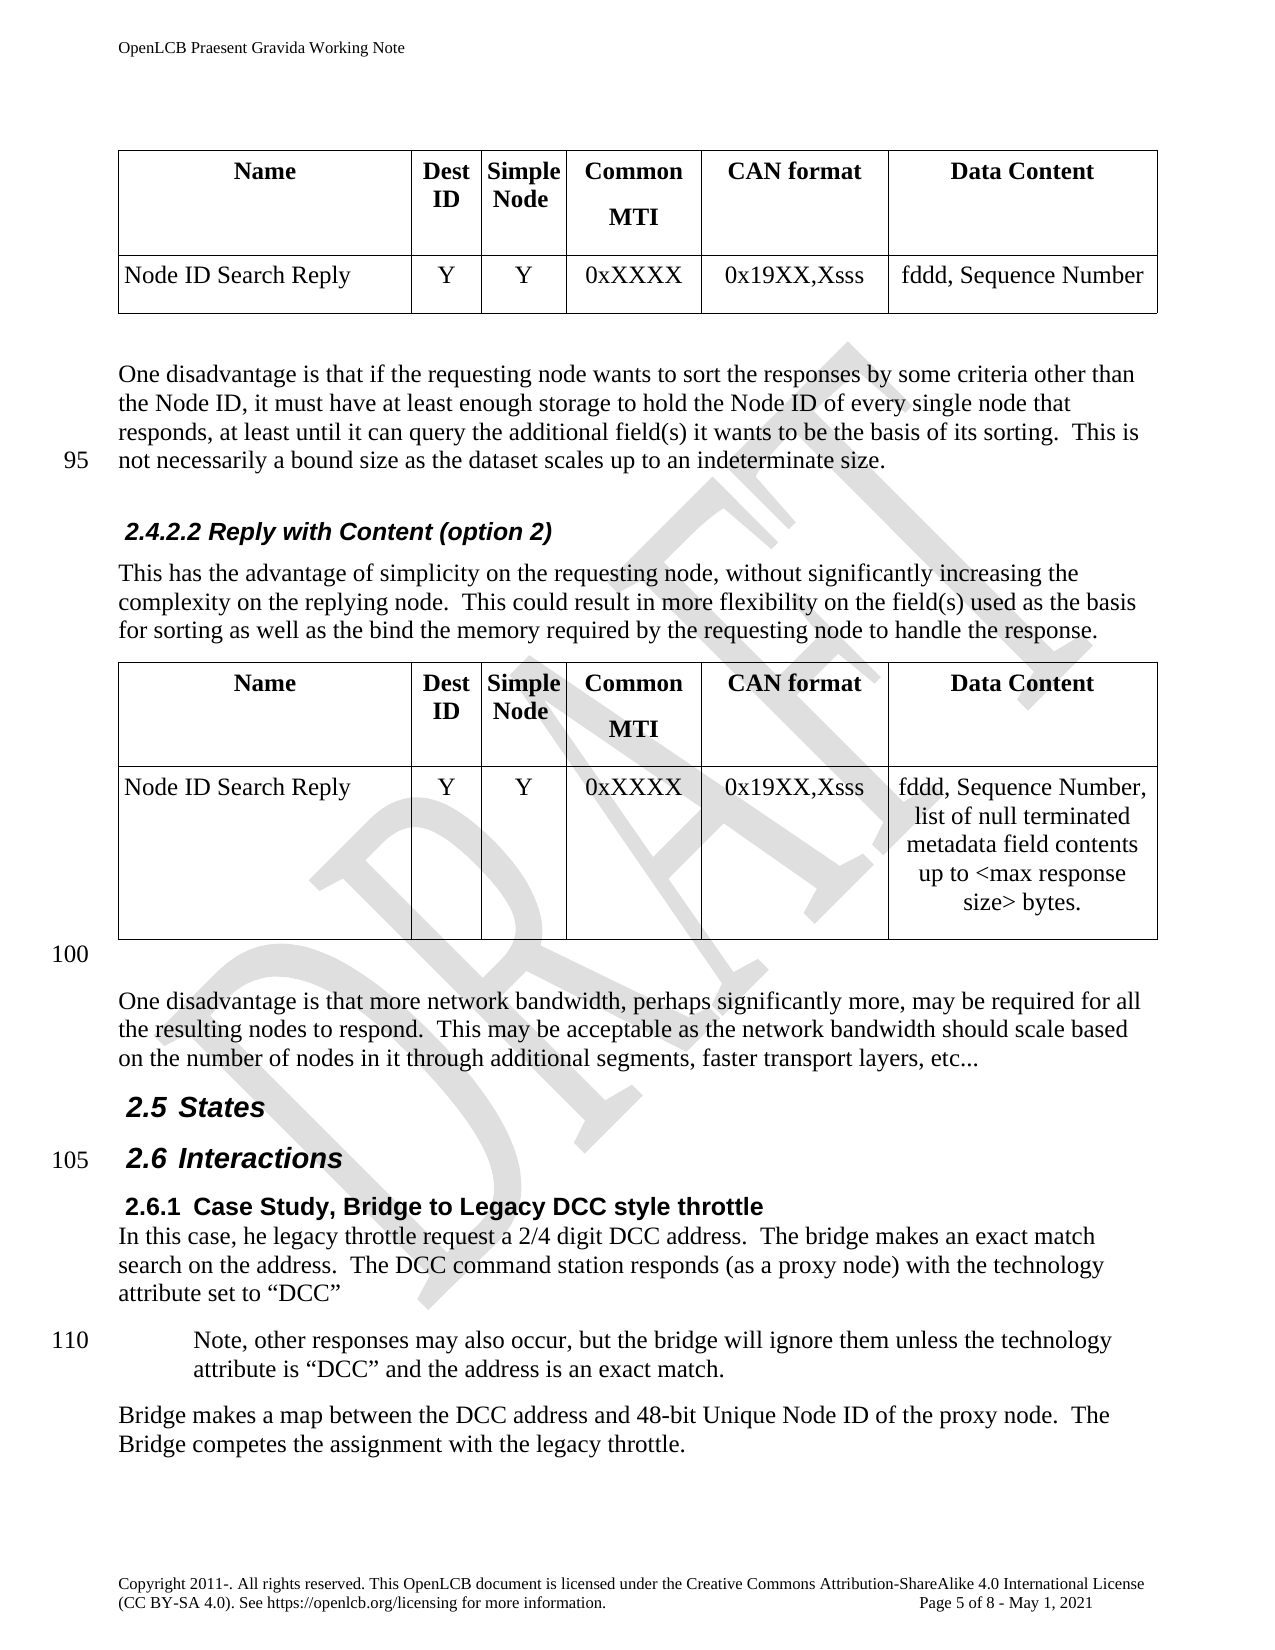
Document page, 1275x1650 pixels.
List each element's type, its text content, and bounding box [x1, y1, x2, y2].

text Note, other responses may also occur, but the bridge will ignore them unless the technology attribute is “DCC” and the address is an exact match. [193, 1325, 1157, 1382]
text In this case, he legacy throttle request a 2/4 digit DCC address. The bridge makes an exact match search on the address. The DCC command station responds (as a proxy node) with the technology attribute set to “DCC” [433, 1221, 1157, 1307]
table_cell 0xXXXX [567, 767, 690, 939]
table_header CAN format [798, 663, 888, 766]
table_cell fddd, Sequence Number [889, 256, 1157, 312]
table_cell 0xXXXX [567, 256, 701, 312]
table_header Common MTI [567, 663, 701, 766]
table_cell Node ID Search Reply [119, 767, 411, 939]
subtitle Interactions [118, 1141, 327, 1174]
text This has the advantage of simplicity on the requesting node, without significantly increasing the complexity on the replying node. This could result in more flexibility on the field(s) used as the basis for sorting as well as the bind the memory required by the requesting node to handle the response. [665, 558, 1005, 644]
subtitle Case Study, Bridge to Legacy DCC style throttle [118, 1192, 374, 1221]
text In this case, he legacy throttle request a 2/4 digit DCC address. The bridge makes an exact match search on the address. The DCC command station responds (as a proxy node) with the technology attribute set to “DCC” [118, 1221, 429, 1307]
table_cell 0x19XX,Xsss [702, 256, 888, 312]
table_cell Node ID Search Reply [119, 256, 411, 312]
text One disadvantage is that more network bandwidth, perhaps significantly more, may be required for all the resulting nodes to respond. This may be acceptable as the network bandwidth should scale based on the number of nodes in it through additional segments, faster transport layers, etc... [502, 986, 1157, 1072]
table_header Name [119, 151, 411, 254]
subtitle Case Study, Bridge to Legacy DCC style throttle [514, 1192, 1157, 1221]
subtitle [683, 517, 765, 545]
subtitle [617, 1090, 1157, 1123]
table_cell Y [482, 256, 566, 312]
table_cell [412, 828, 481, 939]
text One disadvantage is that if the requesting node wants to sort the responses by some criteria other than the Node ID, it must have at least enough storage to hold the Node ID of every single node that responds, at least until it can query the additional field(s) it wants to be the basis of its sorting. This is not necessarily a bound size as the dataset scales up to an indeterminate size. [118, 359, 829, 474]
text One disadvantage is that if the requesting node wants to sort the responses by some criteria other than the Node ID, it must have at least enough storage to hold the Node ID of every single node that responds, at least until it can query the additional field(s) it wants to be the basis of its sorting. This is not necessarily a bound size as the dataset scales up to an indeterminate size. [815, 359, 1157, 474]
table_header CAN format [766, 663, 790, 675]
table_header CAN format [702, 663, 826, 766]
table_header Simple Node [482, 151, 566, 254]
table_cell 0xXXXX [670, 848, 701, 924]
table_cell 0xXXXX [592, 767, 701, 856]
subtitle [482, 1090, 584, 1123]
text One disadvantage is that more network bandwidth, perhaps significantly more, may be required for all the resulting nodes to respond. This may be acceptable as the network bandwidth should scale based on the number of nodes in it through additional segments, faster transport layers, etc... [211, 986, 425, 1072]
subtitle Reply with Content (option 2) [118, 517, 671, 545]
subtitle [921, 517, 1157, 545]
table_header CAN format [702, 151, 888, 254]
table_header Common MTI [567, 151, 701, 254]
subtitle [596, 1090, 621, 1099]
text One disadvantage is that more network bandwidth, perhaps significantly more, may be required for all the resulting nodes to respond. This may be acceptable as the network bandwidth should scale based on the number of nodes in it through additional segments, faster transport layers, etc... [118, 986, 225, 1072]
table_header Data Content [889, 663, 1157, 766]
table_header Dest ID [412, 151, 481, 254]
table_cell Y [412, 767, 481, 828]
table_header Name [119, 663, 411, 766]
table_header Data Content [889, 151, 1157, 254]
text Bridge makes a map between the DCC address and 48-bit Unique Node ID of the proxy node. The Bridge competes the assignment with the legacy throttle. [118, 1400, 1157, 1458]
table_header Dest ID [412, 663, 481, 766]
subtitle Case Study, Bridge to Legacy DCC style throttle [388, 1192, 493, 1221]
table_header Simple Node [482, 663, 566, 766]
subtitle [754, 517, 906, 545]
subtitle Interactions [512, 1141, 1157, 1174]
table_cell fddd, Sequence Number, list of null terminated metadata field contents up to <max response size> bytes. [889, 767, 1157, 939]
table_cell 0x19XX,Xsss [702, 767, 888, 939]
text This has the advantage of simplicity on the requesting node, without significantly increasing the complexity on the replying node. This could result in more flexibility on the field(s) used as the basis for sorting as well as the bind the memory required by the requesting node to handle the response. [962, 558, 1157, 644]
subtitle [286, 1090, 467, 1123]
table_cell Y [482, 767, 566, 939]
text This has the advantage of simplicity on the requesting node, without significantly increasing the complexity on the replying node. This could result in more flexibility on the field(s) used as the basis for sorting as well as the bind the memory required by the requesting node to handle the response. [118, 558, 704, 644]
subtitle Interactions [337, 1141, 492, 1174]
text One disadvantage is that more network bandwidth, perhaps significantly more, may be required for all the resulting nodes to respond. This may be acceptable as the network bandwidth should scale based on the number of nodes in it through additional segments, faster transport layers, etc... [381, 986, 535, 1072]
subtitle States [118, 1090, 276, 1123]
table_cell Y [412, 256, 481, 312]
